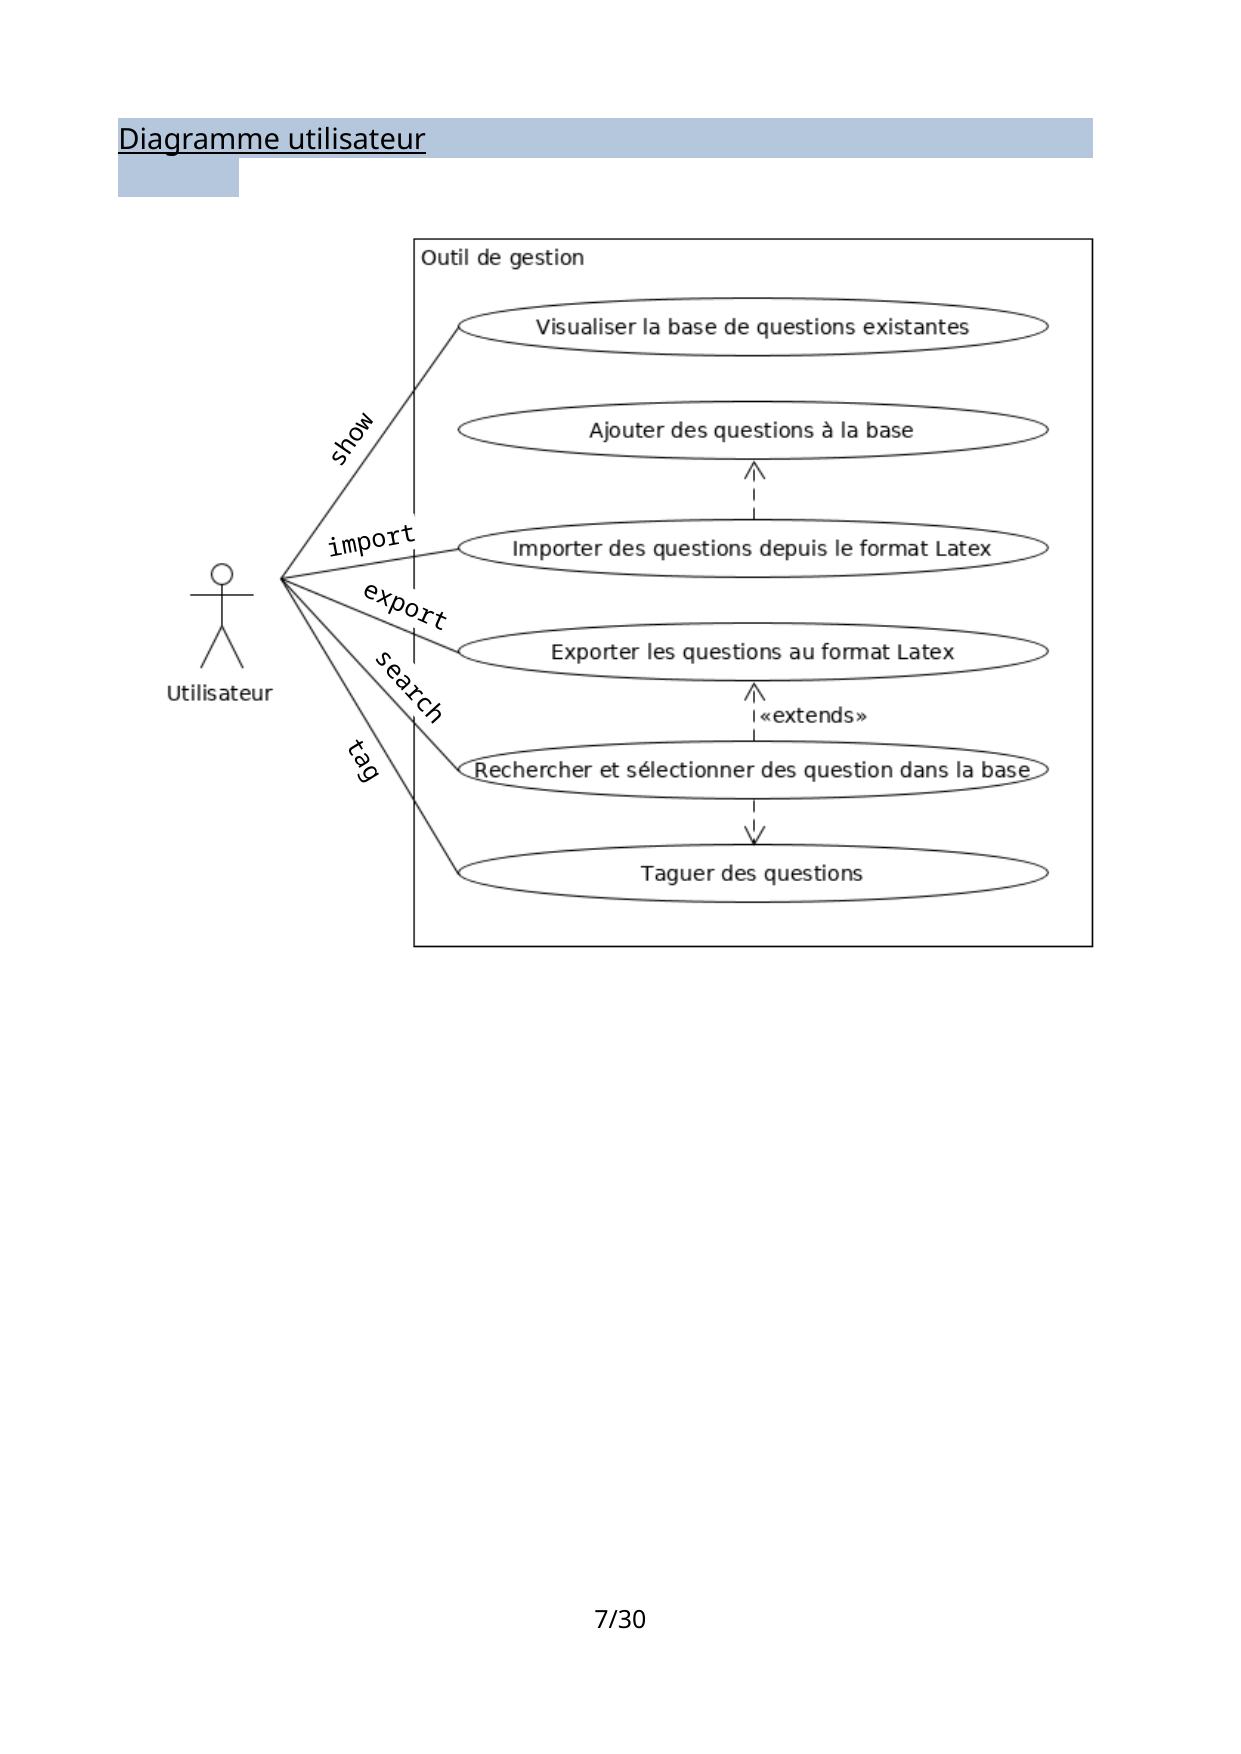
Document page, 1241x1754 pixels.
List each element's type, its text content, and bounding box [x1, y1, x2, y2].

text Diagramme utilisateur [118, 118, 1122, 197]
picture [118, 209, 1123, 977]
